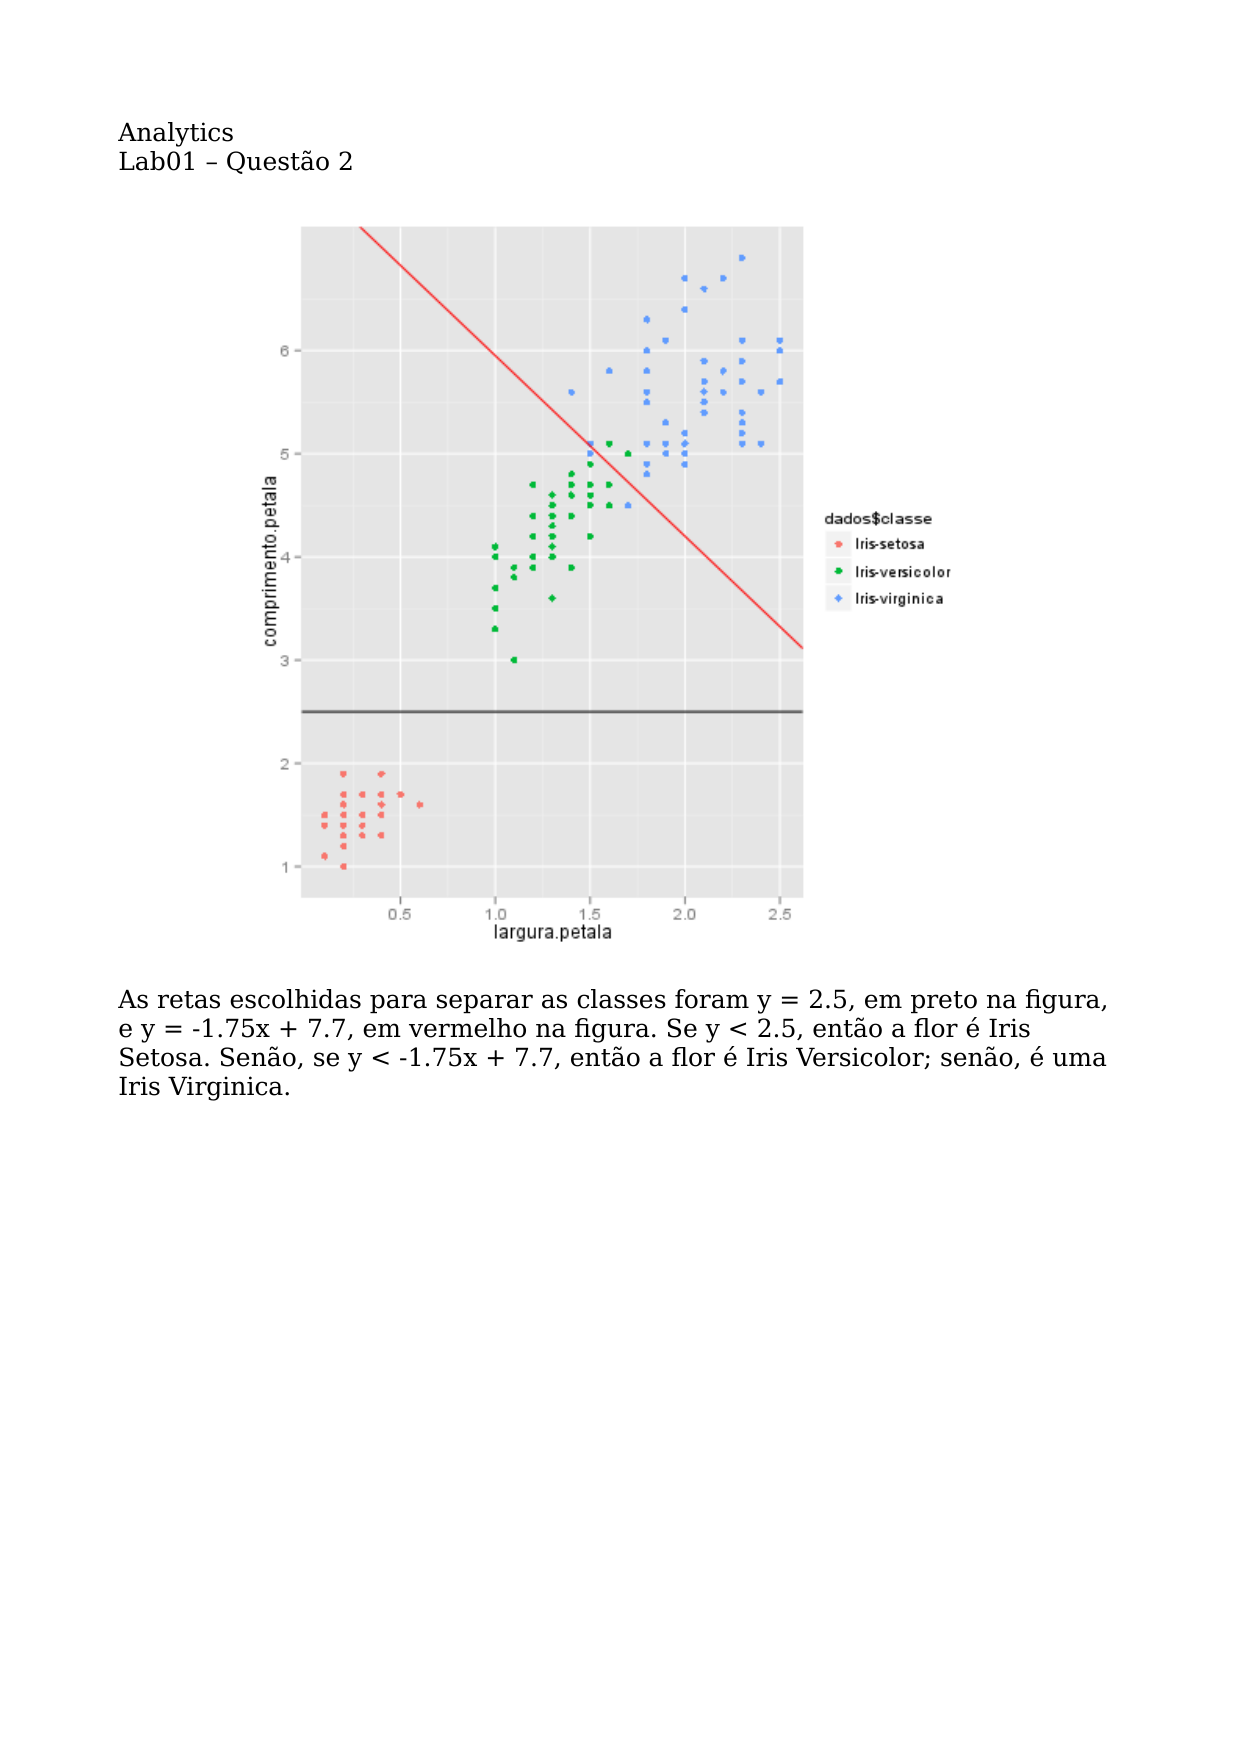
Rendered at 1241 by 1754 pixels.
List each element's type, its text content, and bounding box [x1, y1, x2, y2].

text Analytics [118, 118, 1122, 147]
text As retas escolhidas para separar as classes foram y = 2.5, em preto na figura, e y = -1.75x + 7.7, em vermelho na figura. Se y < 2.5, então a flor é Iris Setosa. Senão, se y < -1.75x + 7.7, então a flor é Iris Versicolor; senão, é uma Iris Virginica. [118, 985, 1122, 1101]
picture [245, 205, 995, 956]
text Lab01 – Questão 2 [118, 147, 1122, 176]
